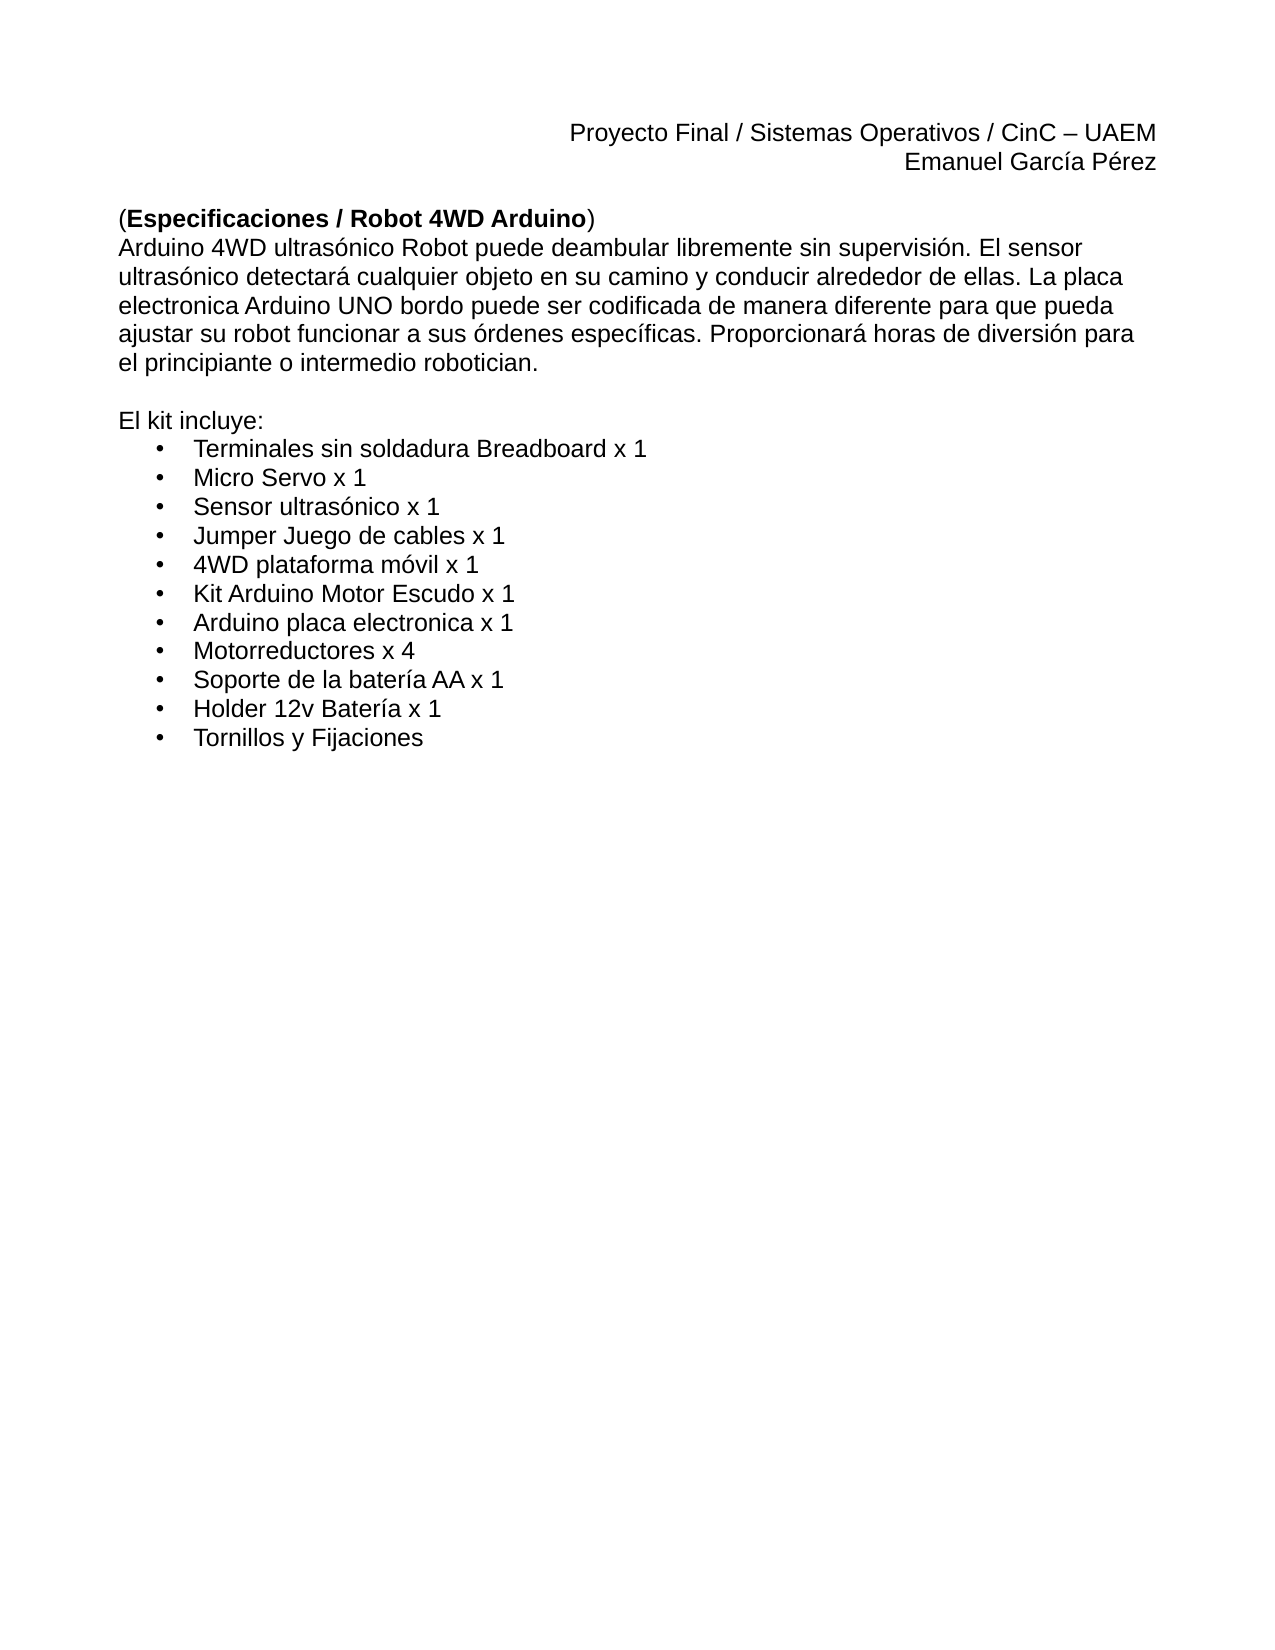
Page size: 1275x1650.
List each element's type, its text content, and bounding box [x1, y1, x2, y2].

list Micro Servo x 1 [156, 463, 1157, 492]
text (Especificaciones / Robot 4WD Arduino) [118, 204, 1157, 233]
list Terminales sin soldadura Breadboard x 1 [156, 434, 1157, 463]
text Proyecto Final / Sistemas Operativos / CinC – UAEM [118, 118, 1157, 147]
list Motorreductores x 4 [156, 636, 1157, 665]
list Jumper Juego de cables x 1 [156, 521, 1157, 550]
text Emanuel García Pérez [118, 147, 1157, 176]
list Arduino placa electronica x 1 [156, 607, 1157, 636]
list Soporte de la batería AA x 1 [156, 665, 1157, 694]
list Kit Arduino Motor Escudo x 1 [156, 579, 1157, 607]
list Tornillos y Fijaciones [156, 723, 1157, 752]
text El kit incluye: [118, 406, 1157, 434]
list Holder 12v Batería x 1 [156, 694, 1157, 723]
list 4WD plataforma móvil x 1 [156, 550, 1157, 579]
list Sensor ultrasónico x 1 [156, 492, 1157, 521]
text Arduino 4WD ultrasónico Robot puede deambular libremente sin supervisión. El sensor ultrasónico detectará cualquier objeto en su camino y conducir alrededor de ellas. La placa electronica Arduino UNO bordo puede ser codificada de manera diferente para que pueda ajustar su robot funcionar a sus órdenes específicas. Proporcionará horas de diversión para el principiante o intermedio robotician. [118, 233, 1157, 377]
